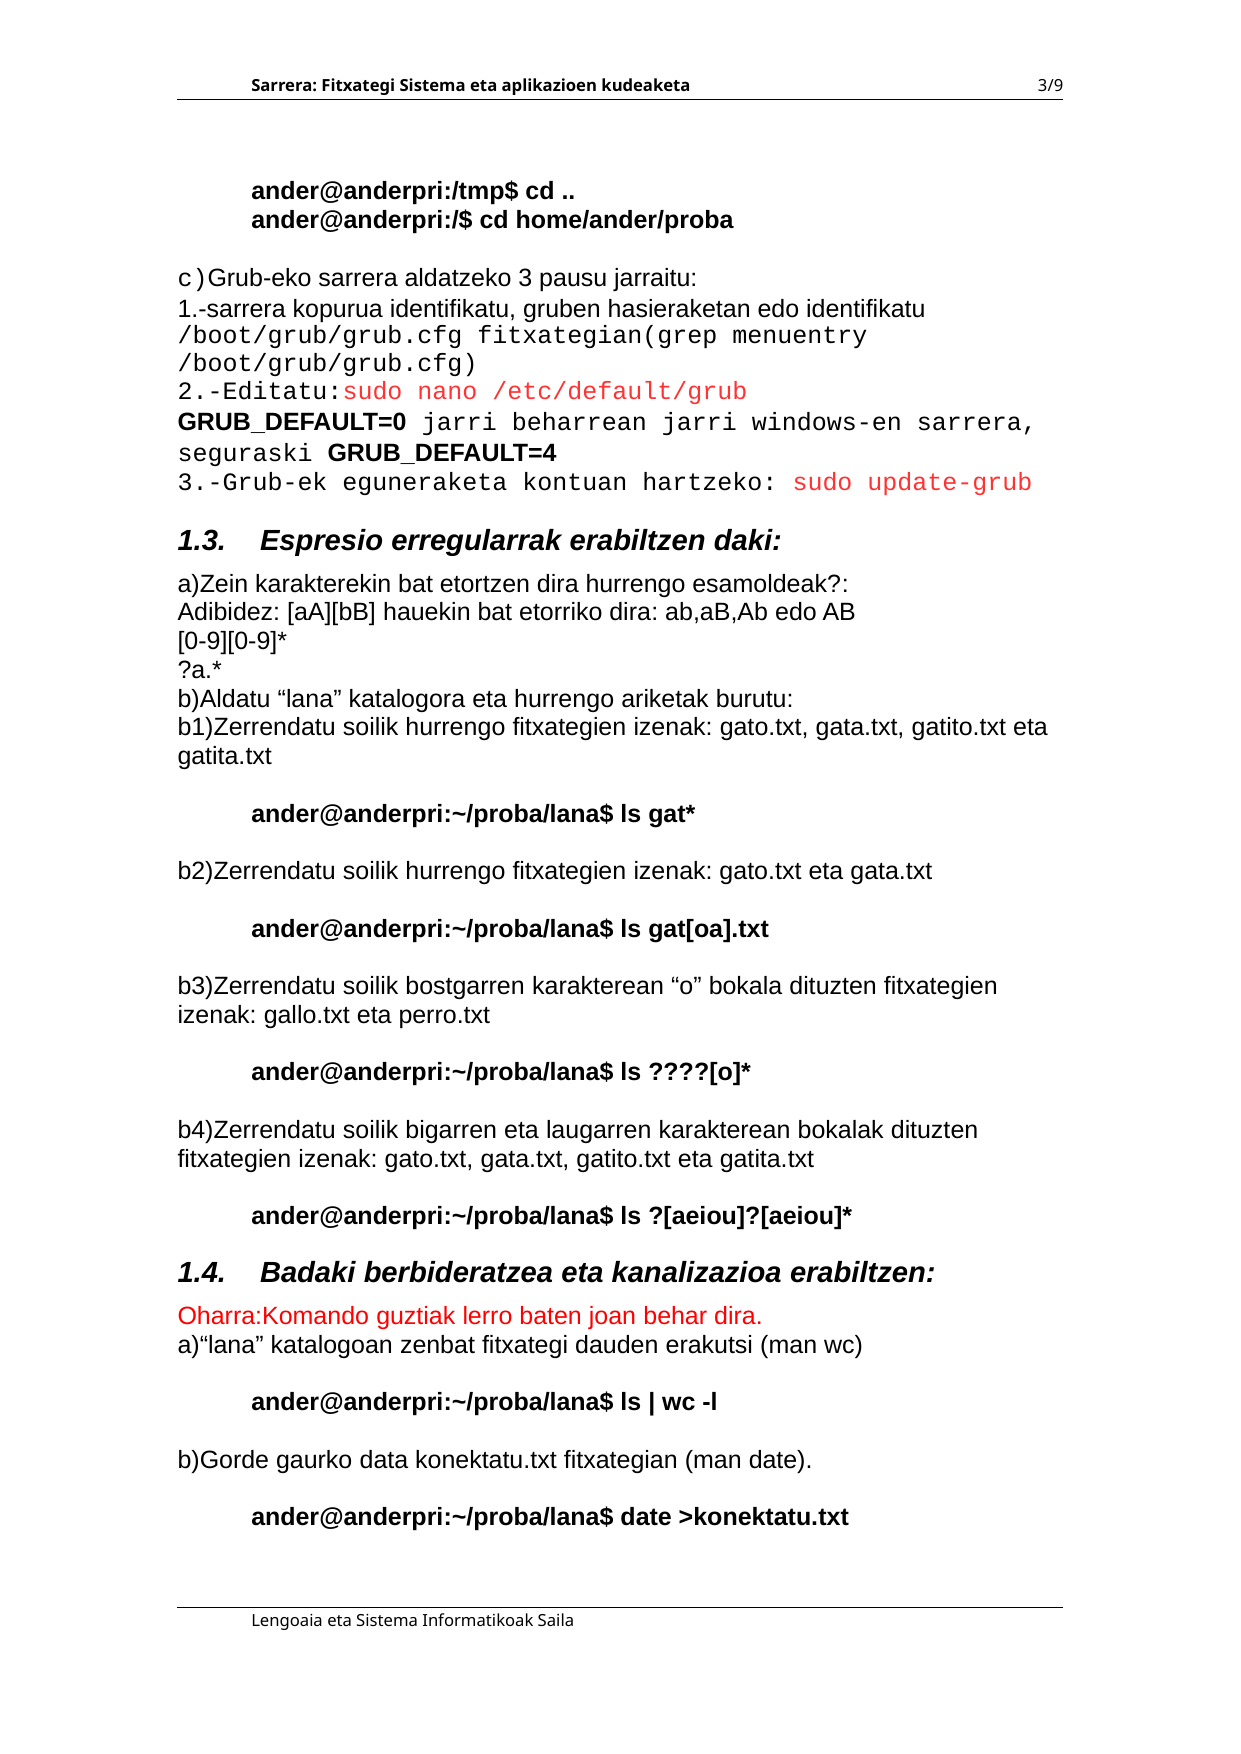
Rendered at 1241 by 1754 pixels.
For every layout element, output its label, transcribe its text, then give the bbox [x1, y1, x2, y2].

text ander@anderpri:~/proba/lana$ ls gat[oa].txt [177, 913, 1063, 942]
text ander@anderpri:~/proba/lana$ ls | wc -l [177, 1387, 1063, 1416]
text 1.-sarrera kopurua identifikatu, gruben hasieraketan edo identifikatu /boot/grub/grub.cfg fitxategian(grep menuentry /boot/grub/grub.cfg) [177, 293, 1063, 379]
text b4)Zerrendatu soilik bigarren eta laugarren karakterean bokalak dituzten fitxategien izenak: gato.txt, gata.txt, gatito.txt eta gatita.txt [177, 1115, 1063, 1172]
text ander@anderpri:/tmp$ cd .. [251, 176, 1063, 205]
text Oharra:Komando guztiak lerro baten joan behar dira. [177, 1301, 1063, 1329]
text ander@anderpri:/$ cd home/ander/proba [251, 205, 1063, 234]
text b)Gorde gaurko data konektatu.txt fitxategian (man date). [177, 1444, 1063, 1473]
subtitle Espresio erregularrak erabiltzen daki: [177, 522, 1063, 556]
text Adibidez: [aA][bB] hauekin bat etorriko dira: ab,aB,Ab edo AB [177, 597, 1063, 626]
text b1)Zerrendatu soilik hurrengo fitxategien izenak: gato.txt, gata.txt, gatito.txt eta gatita.txt [177, 712, 1063, 770]
text GRUB_DEFAULT=0 jarri beharrean jarri windows-en sarrera, seguraski GRUB_DEFAULT=4 [177, 407, 1063, 469]
text ander@anderpri:~/proba/lana$ ls ?[aeiou]?[aeiou]* [177, 1201, 1063, 1230]
text 3.-Grub-ek eguneraketa kontuan hartzeko: sudo update-grub [177, 469, 1063, 497]
text b2)Zerrendatu soilik hurrengo fitxategien izenak: gato.txt eta gata.txt [177, 856, 1063, 885]
subtitle Badaki berbideratzea eta kanalizazioa erabiltzen: [177, 1255, 1063, 1288]
text ander@anderpri:~/proba/lana$ ls ????[o]* [177, 1057, 1063, 1086]
text ander@anderpri:~/proba/lana$ ls gat* [177, 798, 1063, 827]
text a)Zein karakterekin bat etortzen dira hurrengo esamoldeak?: [177, 568, 1063, 597]
text ander@anderpri:~/proba/lana$ date >konektatu.txt [177, 1502, 1063, 1531]
text b)Aldatu “lana” katalogora eta hurrengo ariketak burutu: [177, 683, 1063, 712]
text a)“lana” katalogoan zenbat fitxategi dauden erakutsi (man wc) [177, 1329, 1063, 1358]
text ?a.* [177, 655, 1063, 683]
text 2.-Editatu:sudo nano /etc/default/grub [177, 379, 1063, 407]
text b3)Zerrendatu soilik bostgarren karakterean “o” bokala dituzten fitxategien izenak: gallo.txt eta perro.txt [177, 971, 1063, 1028]
text [0-9][0-9]* [177, 626, 1063, 655]
text c)Grub-eko sarrera aldatzeko 3 pausu jarraitu: [177, 263, 1063, 293]
